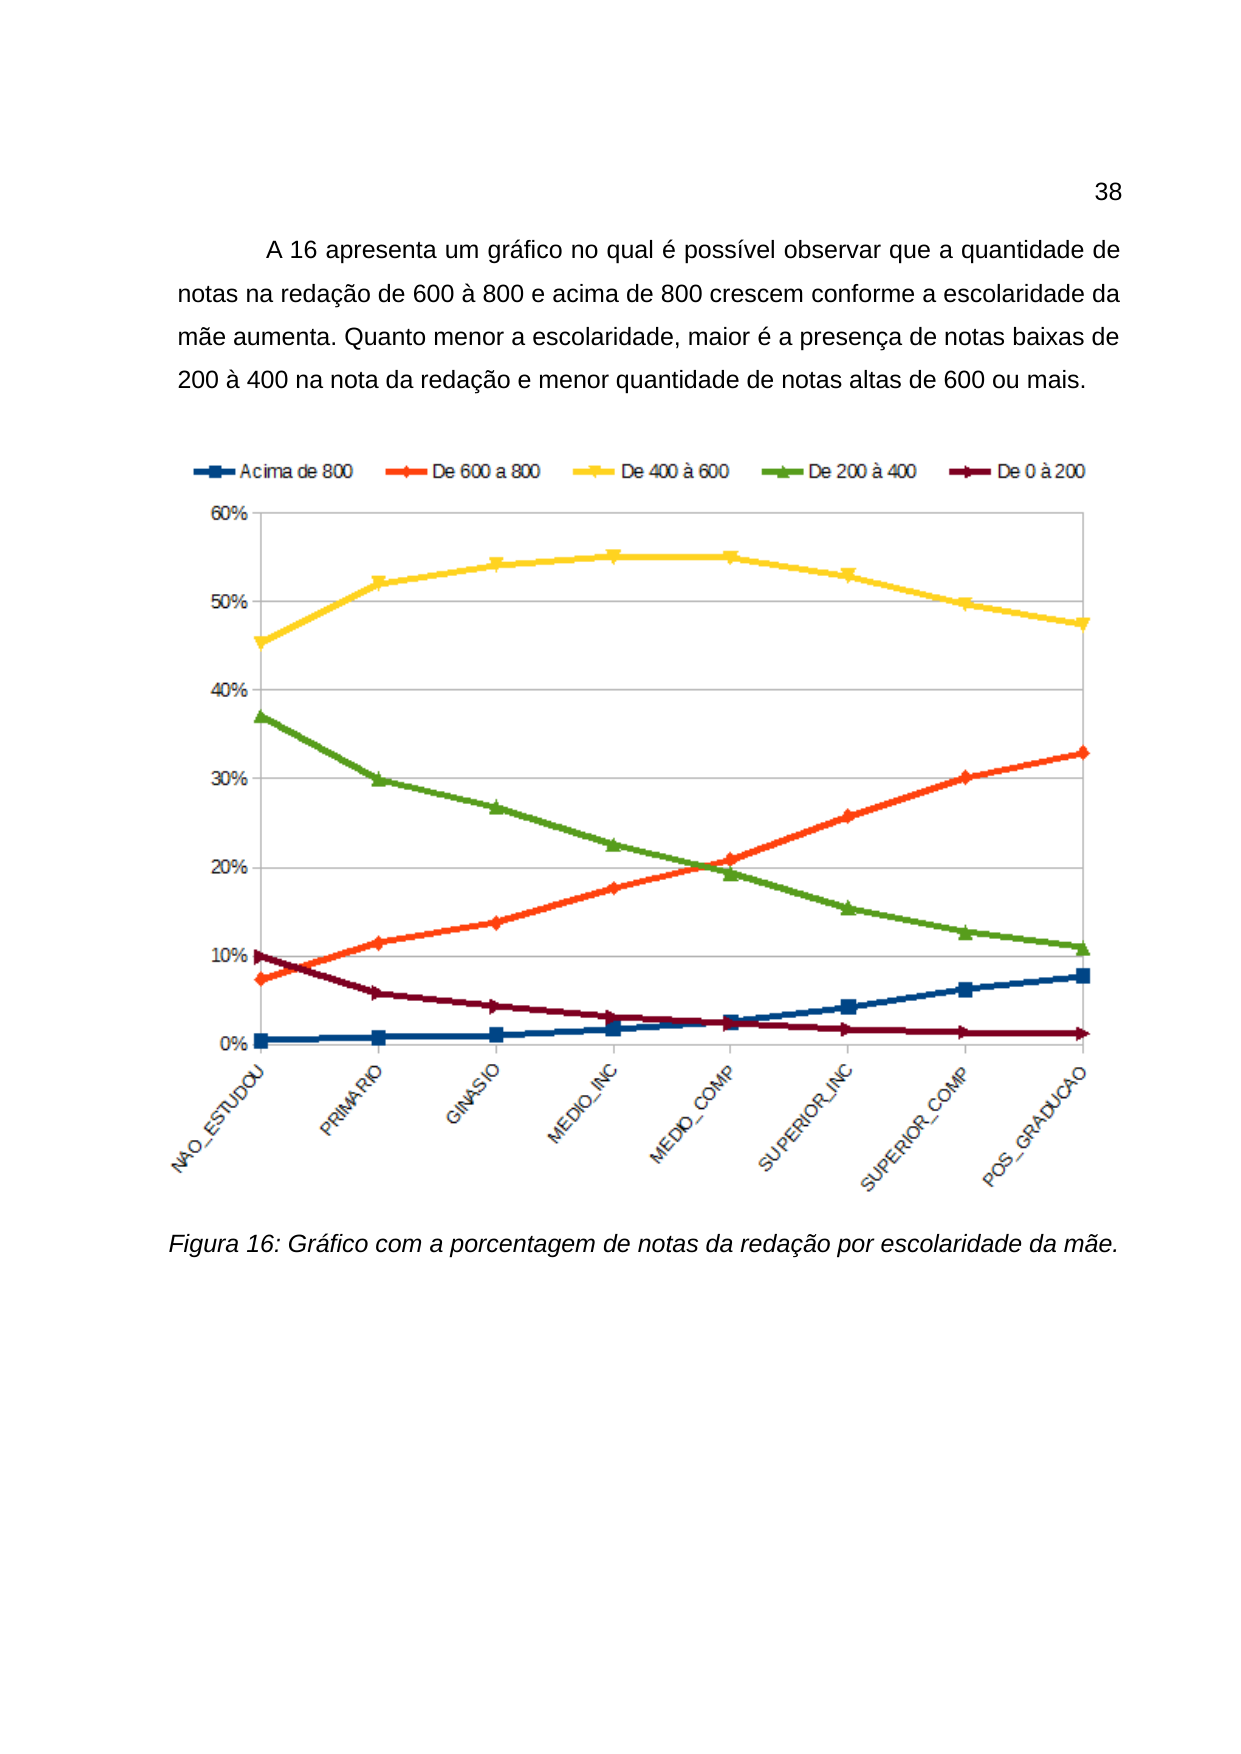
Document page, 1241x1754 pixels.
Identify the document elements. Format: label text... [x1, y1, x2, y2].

text A Figura 16 apresenta um gráfico no qual é possível observar que a quantidade de notas na redação de 600 à 800 e acima de 800 crescem conforme a escolaridade da mãe aumenta. Quanto menor a escolaridade, maior é a presença de notas baixas de 200 à 400 na nota da redação e menor quantidade de notas altas de 600 ou mais. [177, 235, 1122, 393]
picture [166, 456, 1112, 1215]
text Figura 16: Gráfico com a porcentagem de notas da redação por escolaridade da mãe. [166, 515, 1122, 1257]
